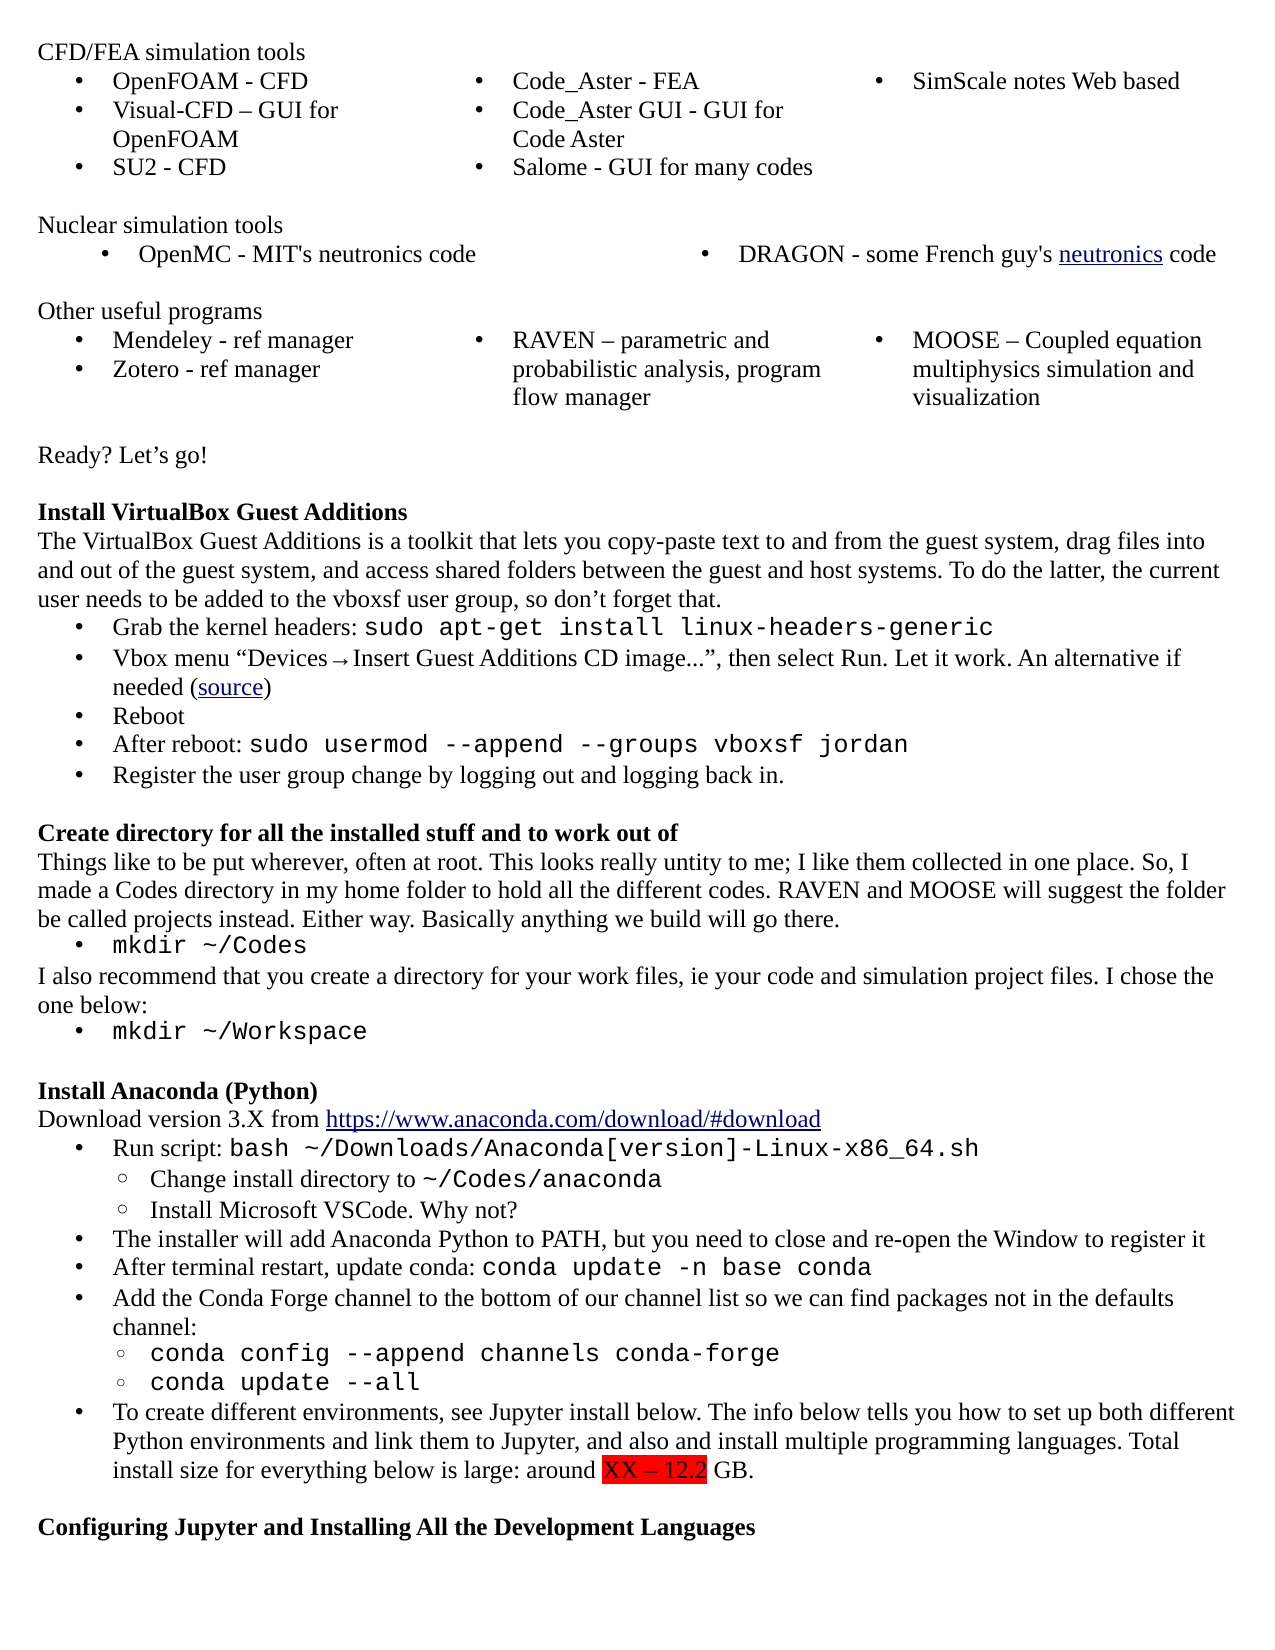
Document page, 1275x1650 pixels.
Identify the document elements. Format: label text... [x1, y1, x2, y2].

list After terminal restart, update conda: conda update -n base conda [75, 1252, 1237, 1283]
list Grab the kernel headers: sudo apt-get install linux-headers-generic [75, 612, 1237, 643]
list Run script: bash ~/Downloads/Anaconda[version]-Linux-x86_64.sh [75, 1133, 1237, 1164]
text Ready? Let’s go! [37, 440, 1237, 469]
list RAVEN – parametric and probabilistic analysis, program flow manager [475, 325, 837, 411]
list Code_Aster - FEA [475, 66, 837, 95]
text Configuring Jupyter and Installing All the Development Languages [37, 1512, 1237, 1541]
list Install Microsoft VSCode. Why not? [112, 1195, 1237, 1224]
list Zotero - ref manager [75, 354, 437, 382]
text Other useful programs [37, 296, 1237, 325]
list OpenFOAM - CFD [75, 66, 437, 95]
list mkdir ~/Workspace [75, 1019, 1237, 1047]
list SimScale notes Web based [875, 66, 1237, 95]
list Vbox menu “Devices→Insert Guest Additions CD image...”, then select Run. Let it work. An alternative if needed (source) [75, 643, 1237, 701]
text Create directory for all the installed stuff and to work out of [37, 818, 1237, 847]
list Code_Aster GUI - GUI for Code Aster [475, 95, 837, 152]
text CFD/FEA simulation tools [37, 37, 1237, 66]
text Install VirtualBox Guest Additions [37, 497, 1237, 526]
list Visual-CFD – GUI for OpenFOAM [75, 95, 437, 152]
list MOOSE – Coupled equation multiphysics simulation and visualization [875, 325, 1237, 411]
list Mendeley - ref manager [75, 325, 437, 354]
text Things like to be put wherever, often at root. This looks really untity to me; I like them collected in one place. So, I made a Codes directory in my home folder to hold all the different codes. RAVEN and MOOSE will suggest the folder be called projects instead. Either way. Basically anything we build will go there. [37, 847, 1237, 933]
list Add the Conda Forge channel to the bottom of our channel list so we can find packages not in the defaults channel: [75, 1283, 1237, 1341]
list SU2 - CFD [75, 152, 437, 181]
text Nuclear simulation tools [37, 210, 1237, 239]
list After reboot: sudo usermod --append --groups vboxsf jordan [75, 729, 1237, 760]
list Reboot [75, 701, 1237, 729]
list OpenMC - MIT's neutronics code [101, 239, 637, 267]
list Register the user group change by logging out and logging back in. [75, 760, 1237, 789]
text Download version 3.X from https://www.anaconda.com/download/#download [37, 1104, 1237, 1133]
text I also recommend that you create a directory for your work files, ie your code and simulation project files. I chose the one below: [37, 961, 1237, 1019]
text Install Anaconda (Python) [37, 1076, 1237, 1104]
list conda update --all [112, 1369, 1237, 1397]
list DRAGON - some French guy's neutronics code [701, 239, 1237, 267]
list conda config --append channels conda-forge [112, 1341, 1237, 1369]
text The VirtualBox Guest Additions is a toolkit that lets you copy-paste text to and from the guest system, drag files into and out of the guest system, and access shared folders between the guest and host systems. To do the latter, the current user needs to be added to the vboxsf user group, so don’t forget that. [37, 526, 1237, 612]
list mkdir ~/Codes [75, 933, 1237, 961]
list To create different environments, see Jupyter install below. The info below tells you how to set up both different Python environments and link them to Jupyter, and also and install multiple programming languages. Total install size for everything below is large: around XX – 12.2 GB. [75, 1397, 1237, 1484]
list Salome - GUI for many codes [475, 152, 837, 181]
list Change install directory to ~/Codes/anaconda [112, 1164, 1237, 1195]
list The installer will add Anaconda Python to PATH, but you need to close and re-open the Window to register it [75, 1224, 1237, 1252]
